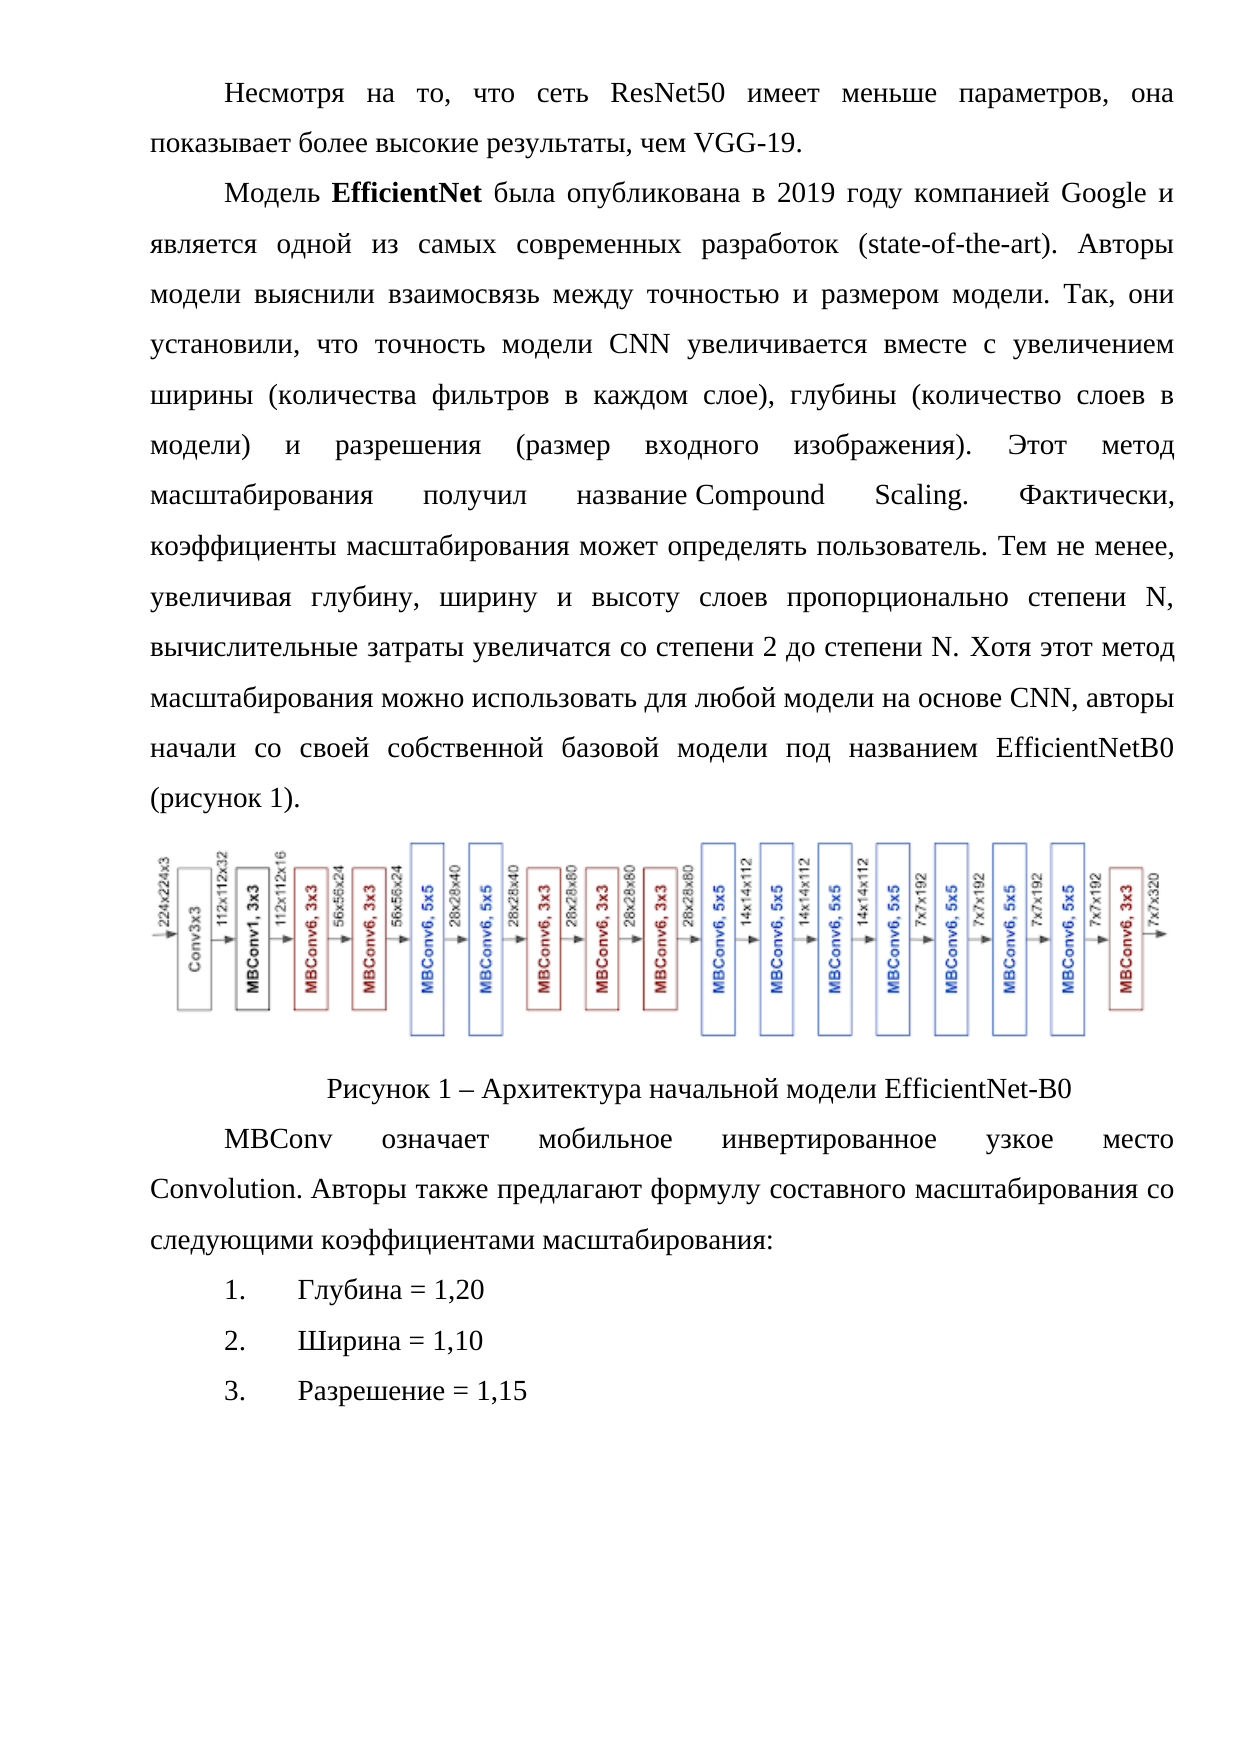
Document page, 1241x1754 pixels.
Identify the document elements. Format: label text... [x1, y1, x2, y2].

text Рисунок 1 – Архитектура начальной модели EfficientNet-B0 [150, 1071, 1175, 1104]
text Несмотря на то, что сеть ResNet50 имеет меньше параметров, она показывает более высокие результаты, чем VGG-19. [150, 75, 1175, 159]
text MBConv означает мобильное инвертированное узкое место Convolution. Авторы также предлагают формулу составного масштабирования со следующими коэффициентами масштабирования: [150, 1121, 1175, 1256]
list Разрешение = 1,15 [224, 1373, 1175, 1406]
list Ширина = 1,10 [224, 1323, 1175, 1356]
picture [150, 831, 1175, 1043]
text Модель EfficientNet была опубликована в 2019 году компанией Google и является одной из самых современных разработок (state-of-the-art). Авторы модели выяснили взаимосвязь между точностью и размером модели. Так, они установили, что точность модели CNN увеличивается вместе с увеличением ширины (количества фильтров в каждом слое), глубины (количество слоев в модели) и разрешения (размер входного изображения). Этот метод масштабирования получил название Compound Scaling. Фактически, коэффициенты масштабирования может определять пользователь. Тем не менее, увеличивая глубину, ширину и высоту слоев пропорционально степени N, вычислительные затраты увеличатся со степени 2 до степени N. Хотя этот метод масштабирования можно использовать для любой модели на основе CNN, авторы начали со своей собственной базовой модели под названием EfficientNetB0 (рисунок 1). [150, 176, 1175, 814]
list Глубина = 1,20 [224, 1272, 1175, 1306]
